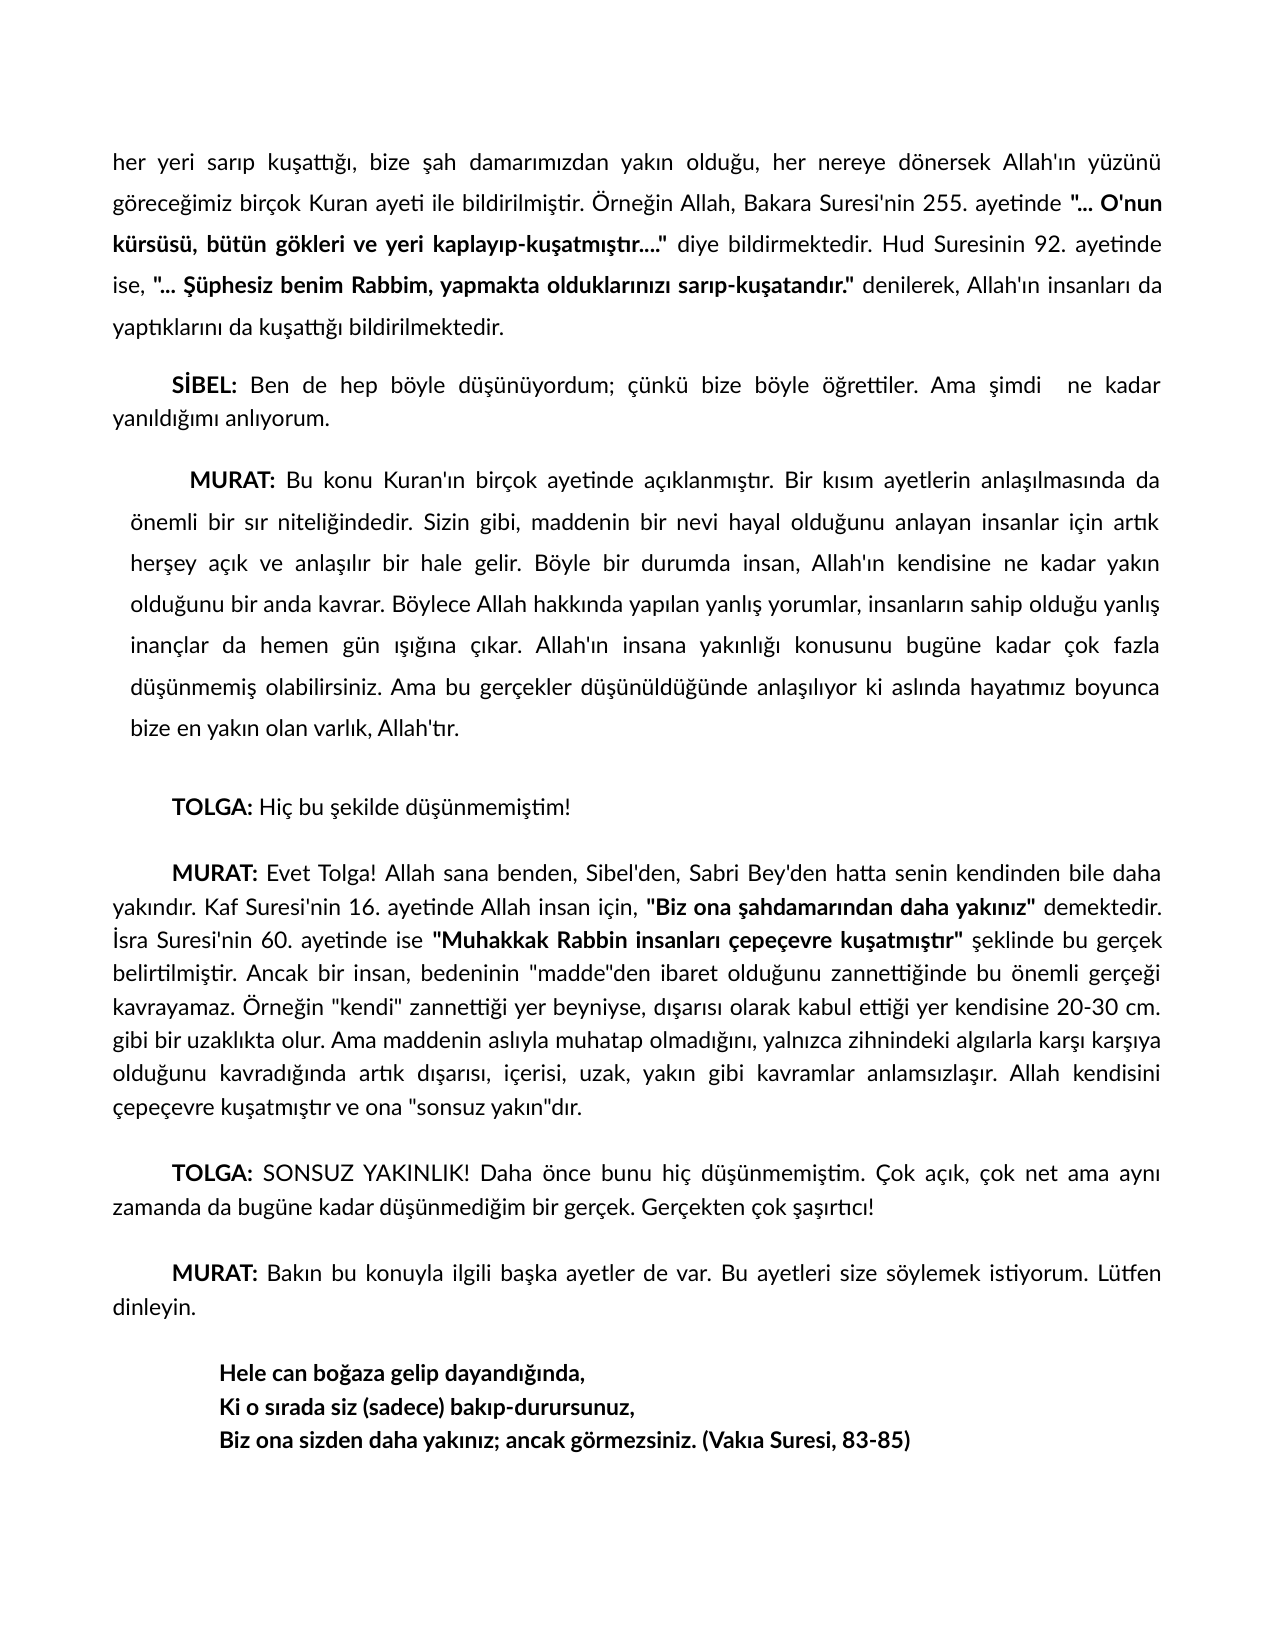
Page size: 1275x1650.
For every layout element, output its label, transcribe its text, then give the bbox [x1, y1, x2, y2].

text MURAT: Bu konu Kuran'ın birçok ayetinde açıklanmıştır. Bir kısım ayetlerin anlaşılmasında da önemli bir sır niteliğindedir. Sizin gibi, maddenin bir nevi hayal olduğunu anlayan insanlar için artık herşey açık ve anlaşılır bir hale gelir. Böyle bir durumda insan, Allah'ın kendisine ne kadar yakın olduğunu bir anda kavrar. Böylece Allah hakkında yapılan yanlış yorumlar, insanların sahip olduğu yanlış inançlar da hemen gün ışığına çıkar. Allah'ın insana yakınlığı konusunu bugüne kadar çok fazla düşünmemiş olabilirsiniz. Ama bu gerçekler düşünüldüğünde anlaşılıyor ki aslında hayatımız boyunca bize en yakın olan varlık, Allah'tır. [130, 466, 1161, 741]
text MURAT: Evet Tolga! Allah sana benden, Sibel'den, Sabri Bey'den hatta senin kendinden bile daha yakındır. Kaf Suresi'nin 16. ayetinde Allah insan için, "Biz ona şahdamarından daha yakınız" demektedir. İsra Suresi'nin 60. ayetinde ise "Muhakkak Rabbin insanları çepeçevre kuşatmıştır" şeklinde bu gerçek belirtilmiştir. Ancak bir insan, bedeninin "madde"den ibaret olduğunu zannettiğinde bu önemli gerçeği kavrayamaz. Örneğin "kendi" zannettiği yer beyniyse, dışarısı olarak kabul ettiği yer kendisine 20-30 cm. gibi bir uzaklıkta olur. Ama maddenin aslıyla muhatap olmadığını, yalnızca zihnindeki algılarla karşı karşıya olduğunu kavradığında artık dışarısı, içerisi, uzak, yakın gibi kavramlar anlamsızlaşır. Allah kendisini çepeçevre kuşatmıştır ve ona "sonsuz yakın"dır. [112, 855, 1162, 1122]
text SİBEL: Ben de hep böyle düşünüyordum; çünkü bize böyle öğrettiler. Ama şimdi ne kadar yanıldığımı anlıyorum. [112, 366, 1162, 433]
text Biz ona sizden daha yakınız; ancak görmezsiniz. (Vakıa Suresi, 83-85) [160, 1422, 1162, 1455]
text TOLGA: SONSUZ YAKINLIK! Daha önce bunu hiç düşünmemiştim. Çok açık, çok net ama aynı zamanda da bugüne kadar düşünmediğim bir gerçek. Gerçekten çok şaşırtıcı! [112, 1155, 1162, 1222]
text her yeri sarıp kuşattığı, bize şah damarımızdan yakın olduğu, her nereye dönersek Allah'ın yüzünü göreceğimiz birçok Kuran ayeti ile bildirilmiştir. Örneğin Allah, Bakara Suresi'nin 255. ayetinde "... O'nun kürsüsü, bütün gökleri ve yeri kaplayıp-kuşatmıştır...." diye bildirmektedir. Hud Suresinin 92. ayetinde ise, "... Şüphesiz benim Rabbim, yapmakta olduklarınızı sarıp-kuşatandır." denilerek, Allah'ın insanları da yaptıklarını da kuşattığı bildirilmektedir. [112, 148, 1162, 340]
text Ki o sırada siz (sadece) bakıp-durursunuz, [160, 1388, 1162, 1422]
text TOLGA: Hiç bu şekilde düşünmemiştim! [112, 788, 1162, 822]
text MURAT: Bakın bu konuyla ilgili başka ayetler de var. Bu ayetleri size söylemek istiyorum. Lütfen dinleyin. [112, 1255, 1162, 1322]
text Hele can boğaza gelip dayandığında, [160, 1355, 1162, 1388]
